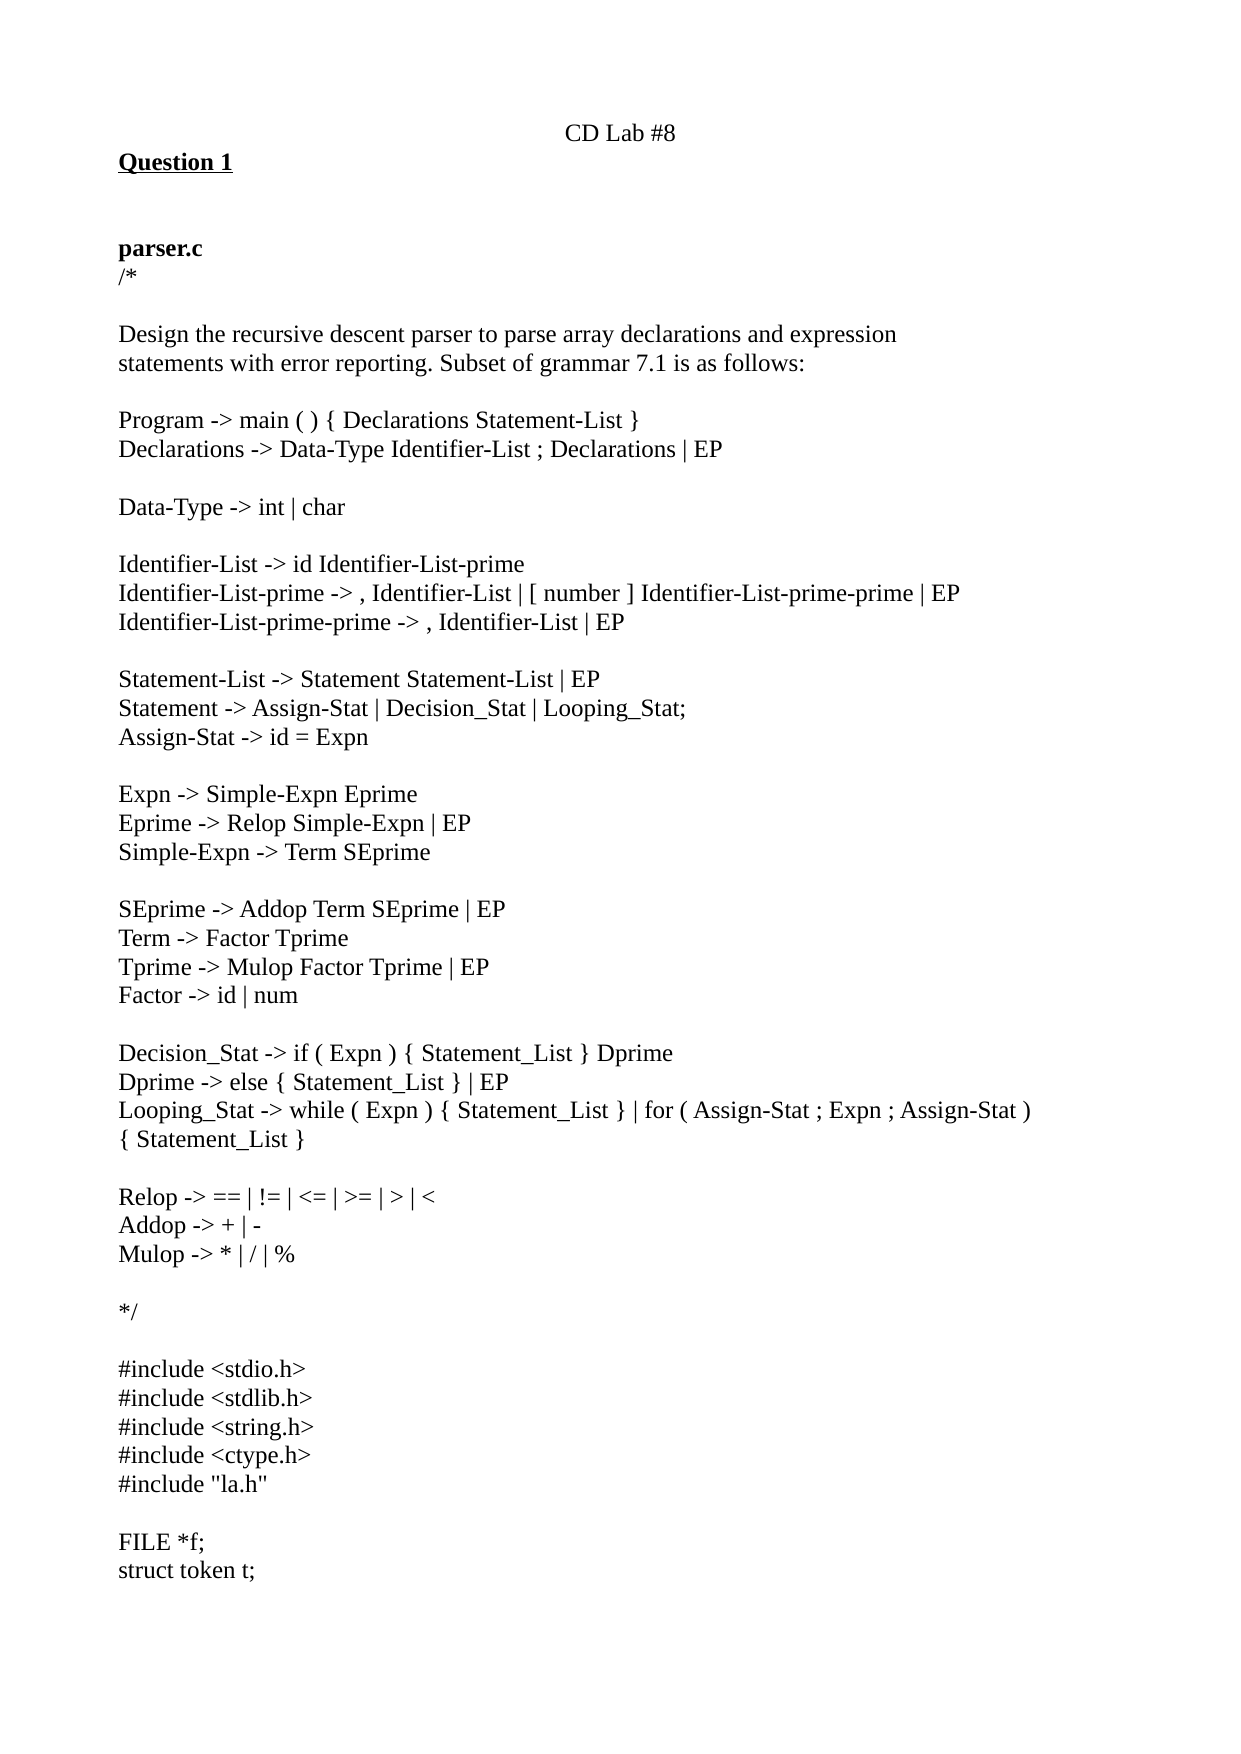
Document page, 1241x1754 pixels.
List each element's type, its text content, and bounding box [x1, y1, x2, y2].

text Expn -> Simple-Expn Eprime [118, 779, 1122, 808]
text #include "la.h" [118, 1469, 1122, 1498]
text Identifier-List -> id Identifier-List-prime [118, 549, 1122, 578]
text Simple-Expn -> Term SEprime [118, 837, 1122, 866]
text Identifier-List-prime-prime -> , Identifier-List | EP [118, 607, 1122, 636]
text #include <ctype.h> [118, 1441, 1122, 1469]
text FILE *f; [118, 1527, 1122, 1556]
text Mulop -> * | / | % [118, 1239, 1122, 1268]
text Decision_Stat -> if ( Expn ) { Statement_List } Dprime [118, 1038, 1122, 1067]
text Dprime -> else { Statement_List } | EP [118, 1067, 1122, 1096]
text Design the recursive descent parser to parse array declarations and expression [118, 319, 1122, 348]
text Program -> main ( ) { Declarations Statement-List } [118, 406, 1122, 434]
text Declarations -> Data-Type Identifier-List ; Declarations | EP [118, 434, 1122, 463]
text parser.c [118, 233, 1122, 262]
text Statement-List -> Statement Statement-List | EP [118, 664, 1122, 693]
text Term -> Factor Tprime [118, 923, 1122, 952]
text */ [118, 1297, 1122, 1326]
text Identifier-List-prime -> , Identifier-List | [ number ] Identifier-List-prime-prime | EP [118, 578, 1122, 607]
text Statement -> Assign-Stat | Decision_Stat | Looping_Stat; [118, 693, 1122, 722]
text Assign-Stat -> id = Expn [118, 722, 1122, 751]
text Looping_Stat -> while ( Expn ) { Statement_List } | for ( Assign-Stat ; Expn ; Assign-Stat ) { Statement_List } [118, 1096, 1122, 1153]
text Factor -> id | num [118, 981, 1122, 1009]
text CD Lab #8 [118, 118, 1122, 147]
text statements with error reporting. Subset of grammar 7.1 is as follows: [118, 348, 1122, 377]
text /* [118, 262, 1122, 291]
text Relop -> == | != | <= | >= | > | < [118, 1182, 1122, 1211]
text #include <stdlib.h> [118, 1383, 1122, 1412]
text struct token t; [118, 1556, 1122, 1584]
text Tprime -> Mulop Factor Tprime | EP [118, 952, 1122, 981]
text Eprime -> Relop Simple-Expn | EP [118, 808, 1122, 837]
text #include <stdio.h> [118, 1354, 1122, 1383]
text SEprime -> Addop Term SEprime | EP [118, 894, 1122, 923]
text Question 1 [118, 147, 1122, 176]
text Data-Type -> int | char [118, 492, 1122, 521]
text Addop -> + | - [118, 1211, 1122, 1239]
text #include <string.h> [118, 1412, 1122, 1441]
